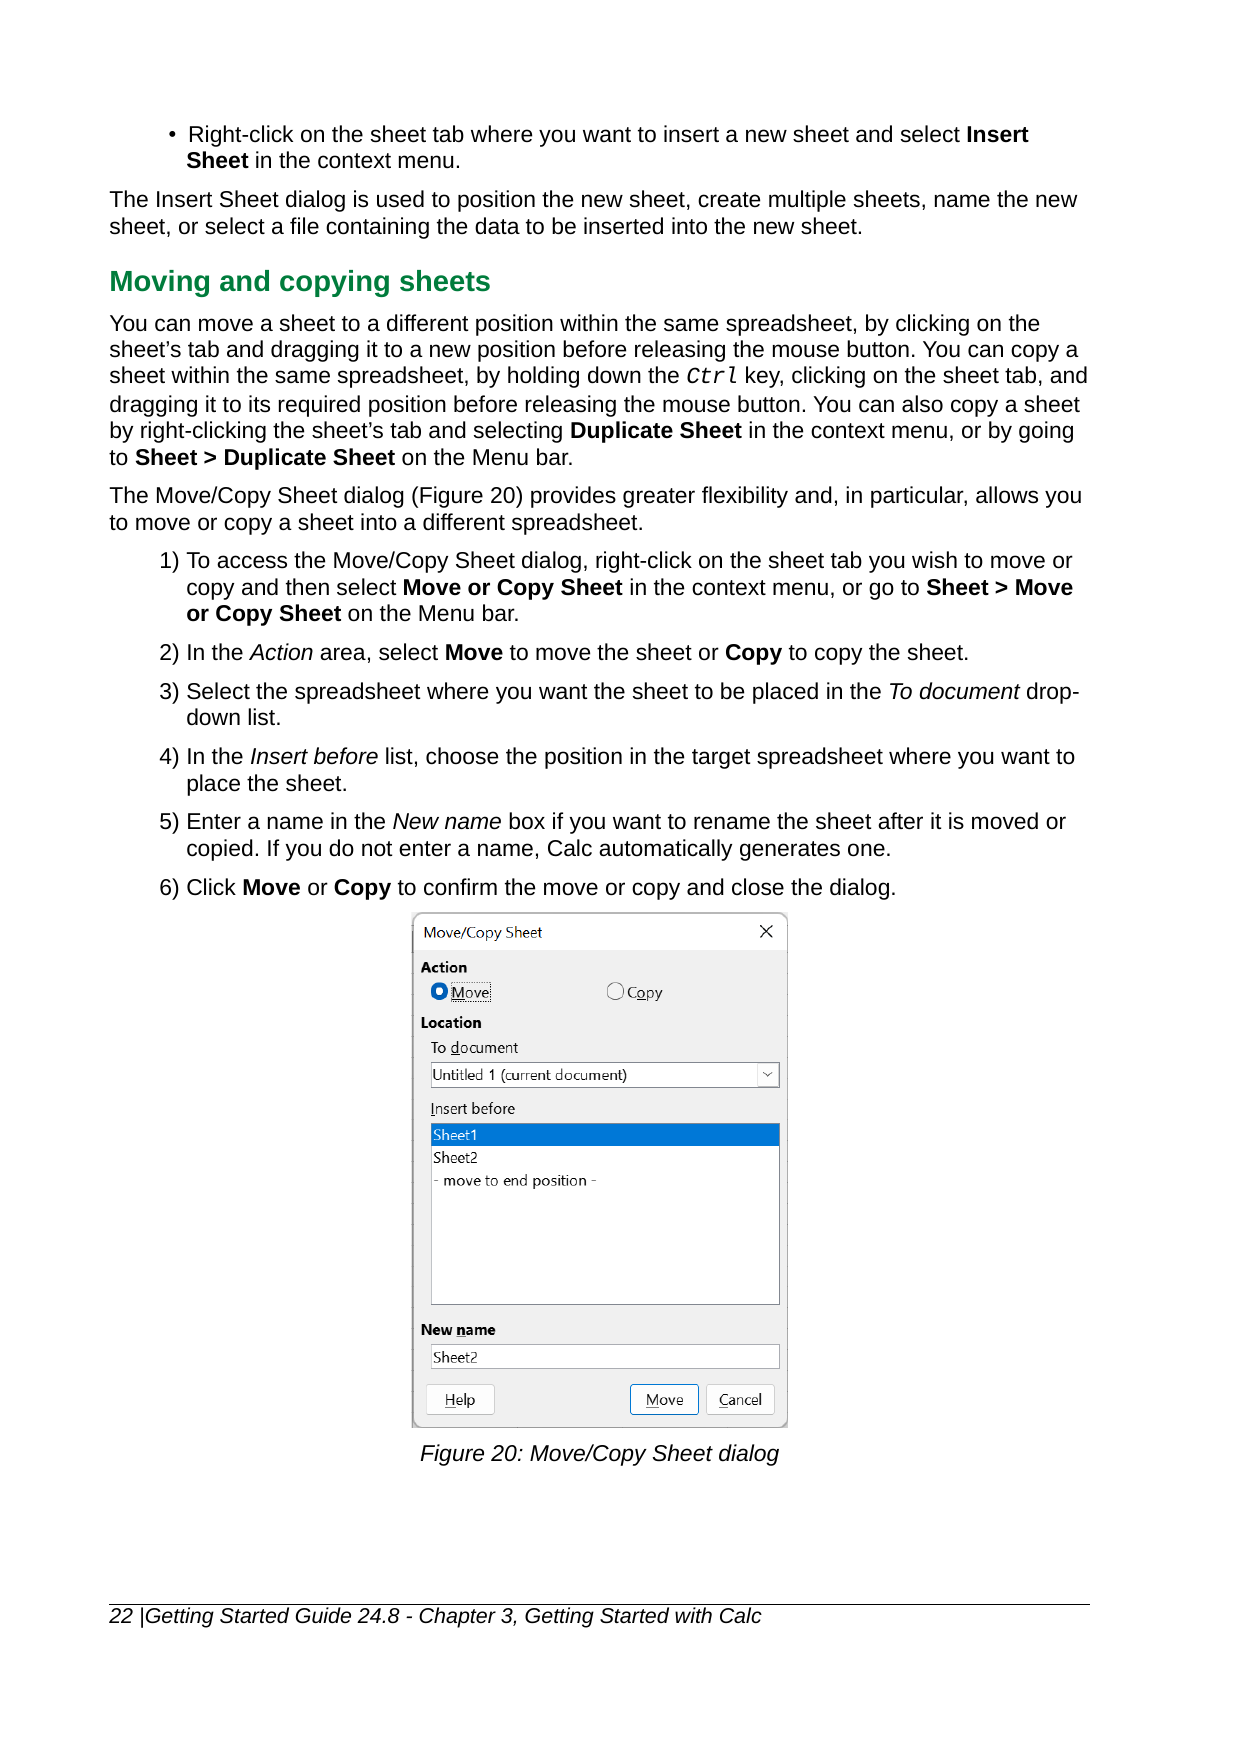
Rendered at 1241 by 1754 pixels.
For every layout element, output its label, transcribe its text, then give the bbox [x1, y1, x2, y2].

subtitle Moving and copying sheets [109, 264, 1090, 297]
list Right-click on the sheet tab where you want to insert a new sheet and select Insert Sheet in the context menu. [168, 121, 1090, 174]
list To access the Move/Copy Sheet dialog, right-click on the sheet tab you wish to move or copy and then select Move or Copy Sheet in the context menu, or go to Sheet > Move or Copy Sheet on the Menu bar. [186, 547, 1090, 627]
list Enter a name in the New name box if you want to rename the sheet after it is moved or copied. If you do not enter a name, Calc automatically generates one. [186, 808, 1090, 861]
list The Move/Copy Sheet dialog (Figure 20) provides greater flexibility and, in particular, allows you to move or copy a sheet into a different spreadsheet. [109, 482, 1090, 535]
text Figure 20: Move/Copy Sheet dialog [411, 1440, 788, 1466]
list Click Move or Copy to confirm the move or copy and close the dialog. [186, 873, 1090, 900]
list Select the spreadsheet where you want the sheet to be placed in the To document drop-down list. [186, 678, 1090, 731]
text The Insert Sheet dialog is used to position the new sheet, create multiple sheets, name the new sheet, or select a file containing the data to be inserted into the new sheet. [109, 186, 1090, 239]
picture [411, 912, 788, 1428]
list In the Insert before list, choose the position in the target spreadsheet where you want to place the sheet. [186, 743, 1090, 796]
text You can move a sheet to a different position within the same spreadsheet, by clicking on the sheet’s tab and dragging it to a new position before releasing the mouse button. You can copy a sheet within the same spreadsheet, by holding down the Ctrl key, clicking on the sheet tab, and dragging it to its required position before releasing the mouse button. You can also copy a sheet by right-clicking the sheet’s tab and selecting Duplicate Sheet in the context menu, or by going to Sheet > Duplicate Sheet on the Menu bar. [109, 310, 1090, 470]
list In the Action area, select Move to move the sheet or Copy to copy the sheet. [186, 639, 1090, 665]
